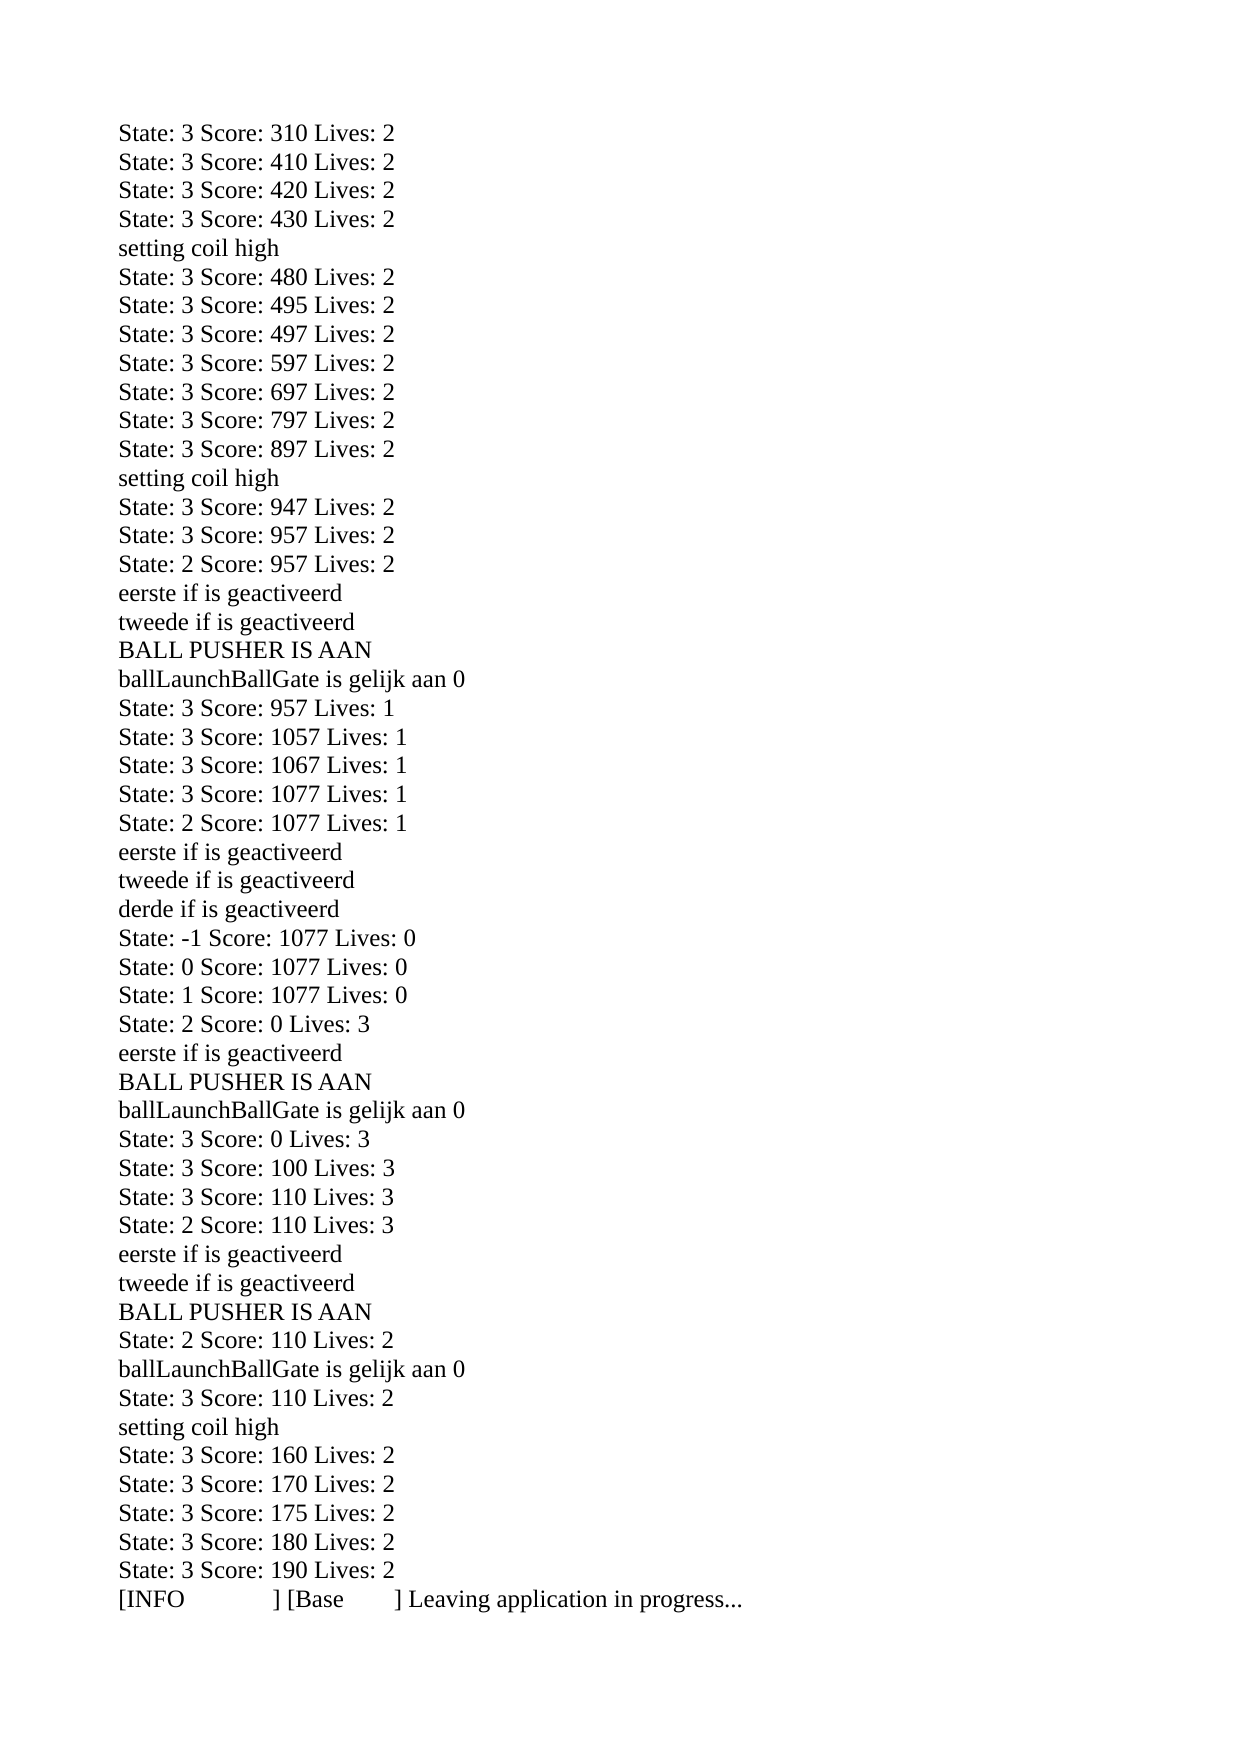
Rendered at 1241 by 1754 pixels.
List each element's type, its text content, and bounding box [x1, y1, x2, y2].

text ballLaunchBallGate is gelijk aan 0 [118, 664, 1122, 693]
text eerste if is geactiveerd [118, 1038, 1122, 1067]
text State: 3 Score: 697 Lives: 2 [118, 377, 1122, 406]
text State: 3 Score: 170 Lives: 2 [118, 1469, 1122, 1498]
text State: 2 Score: 110 Lives: 2 [118, 1326, 1122, 1354]
text State: 2 Score: 110 Lives: 3 [118, 1211, 1122, 1239]
text State: 3 Score: 410 Lives: 2 [118, 147, 1122, 176]
text State: 3 Score: 420 Lives: 2 [118, 176, 1122, 204]
text State: 3 Score: 797 Lives: 2 [118, 406, 1122, 434]
text State: 3 Score: 100 Lives: 3 [118, 1153, 1122, 1182]
text derde if is geactiveerd [118, 894, 1122, 923]
text State: 3 Score: 1057 Lives: 1 [118, 722, 1122, 751]
text State: 3 Score: 480 Lives: 2 [118, 262, 1122, 291]
text tweede if is geactiveerd [118, 607, 1122, 636]
text setting coil high [118, 233, 1122, 262]
text eerste if is geactiveerd [118, 578, 1122, 607]
text BALL PUSHER IS AAN [118, 1067, 1122, 1096]
text State: 1 Score: 1077 Lives: 0 [118, 981, 1122, 1009]
text ballLaunchBallGate is gelijk aan 0 [118, 1354, 1122, 1383]
text State: 3 Score: 957 Lives: 1 [118, 693, 1122, 722]
text State: 2 Score: 1077 Lives: 1 [118, 808, 1122, 837]
text State: 2 Score: 957 Lives: 2 [118, 549, 1122, 578]
text ballLaunchBallGate is gelijk aan 0 [118, 1096, 1122, 1124]
text BALL PUSHER IS AAN [118, 1297, 1122, 1326]
text State: 3 Score: 1067 Lives: 1 [118, 751, 1122, 779]
text State: 3 Score: 310 Lives: 2 [118, 118, 1122, 147]
text eerste if is geactiveerd [118, 837, 1122, 866]
text State: 3 Score: 495 Lives: 2 [118, 291, 1122, 319]
text State: 3 Score: 597 Lives: 2 [118, 348, 1122, 377]
text State: 3 Score: 190 Lives: 2 [118, 1556, 1122, 1584]
text State: 3 Score: 110 Lives: 2 [118, 1383, 1122, 1412]
text tweede if is geactiveerd [118, 866, 1122, 894]
text State: 3 Score: 1077 Lives: 1 [118, 779, 1122, 808]
text State: 3 Score: 430 Lives: 2 [118, 204, 1122, 233]
text State: 3 Score: 957 Lives: 2 [118, 521, 1122, 549]
text State: 3 Score: 160 Lives: 2 [118, 1441, 1122, 1469]
text State: 2 Score: 0 Lives: 3 [118, 1009, 1122, 1038]
text State: 3 Score: 110 Lives: 3 [118, 1182, 1122, 1211]
text State: 3 Score: 180 Lives: 2 [118, 1527, 1122, 1556]
text State: 3 Score: 947 Lives: 2 [118, 492, 1122, 521]
text setting coil high [118, 463, 1122, 492]
text BALL PUSHER IS AAN [118, 636, 1122, 664]
text State: 3 Score: 0 Lives: 3 [118, 1124, 1122, 1153]
text eerste if is geactiveerd [118, 1239, 1122, 1268]
text State: 3 Score: 897 Lives: 2 [118, 434, 1122, 463]
text tweede if is geactiveerd [118, 1268, 1122, 1297]
text State: -1 Score: 1077 Lives: 0 [118, 923, 1122, 952]
text setting coil high [118, 1412, 1122, 1441]
text State: 3 Score: 497 Lives: 2 [118, 319, 1122, 348]
text [INFO ] [Base ] Leaving application in progress... [118, 1584, 1122, 1613]
text State: 3 Score: 175 Lives: 2 [118, 1498, 1122, 1527]
text State: 0 Score: 1077 Lives: 0 [118, 952, 1122, 981]
